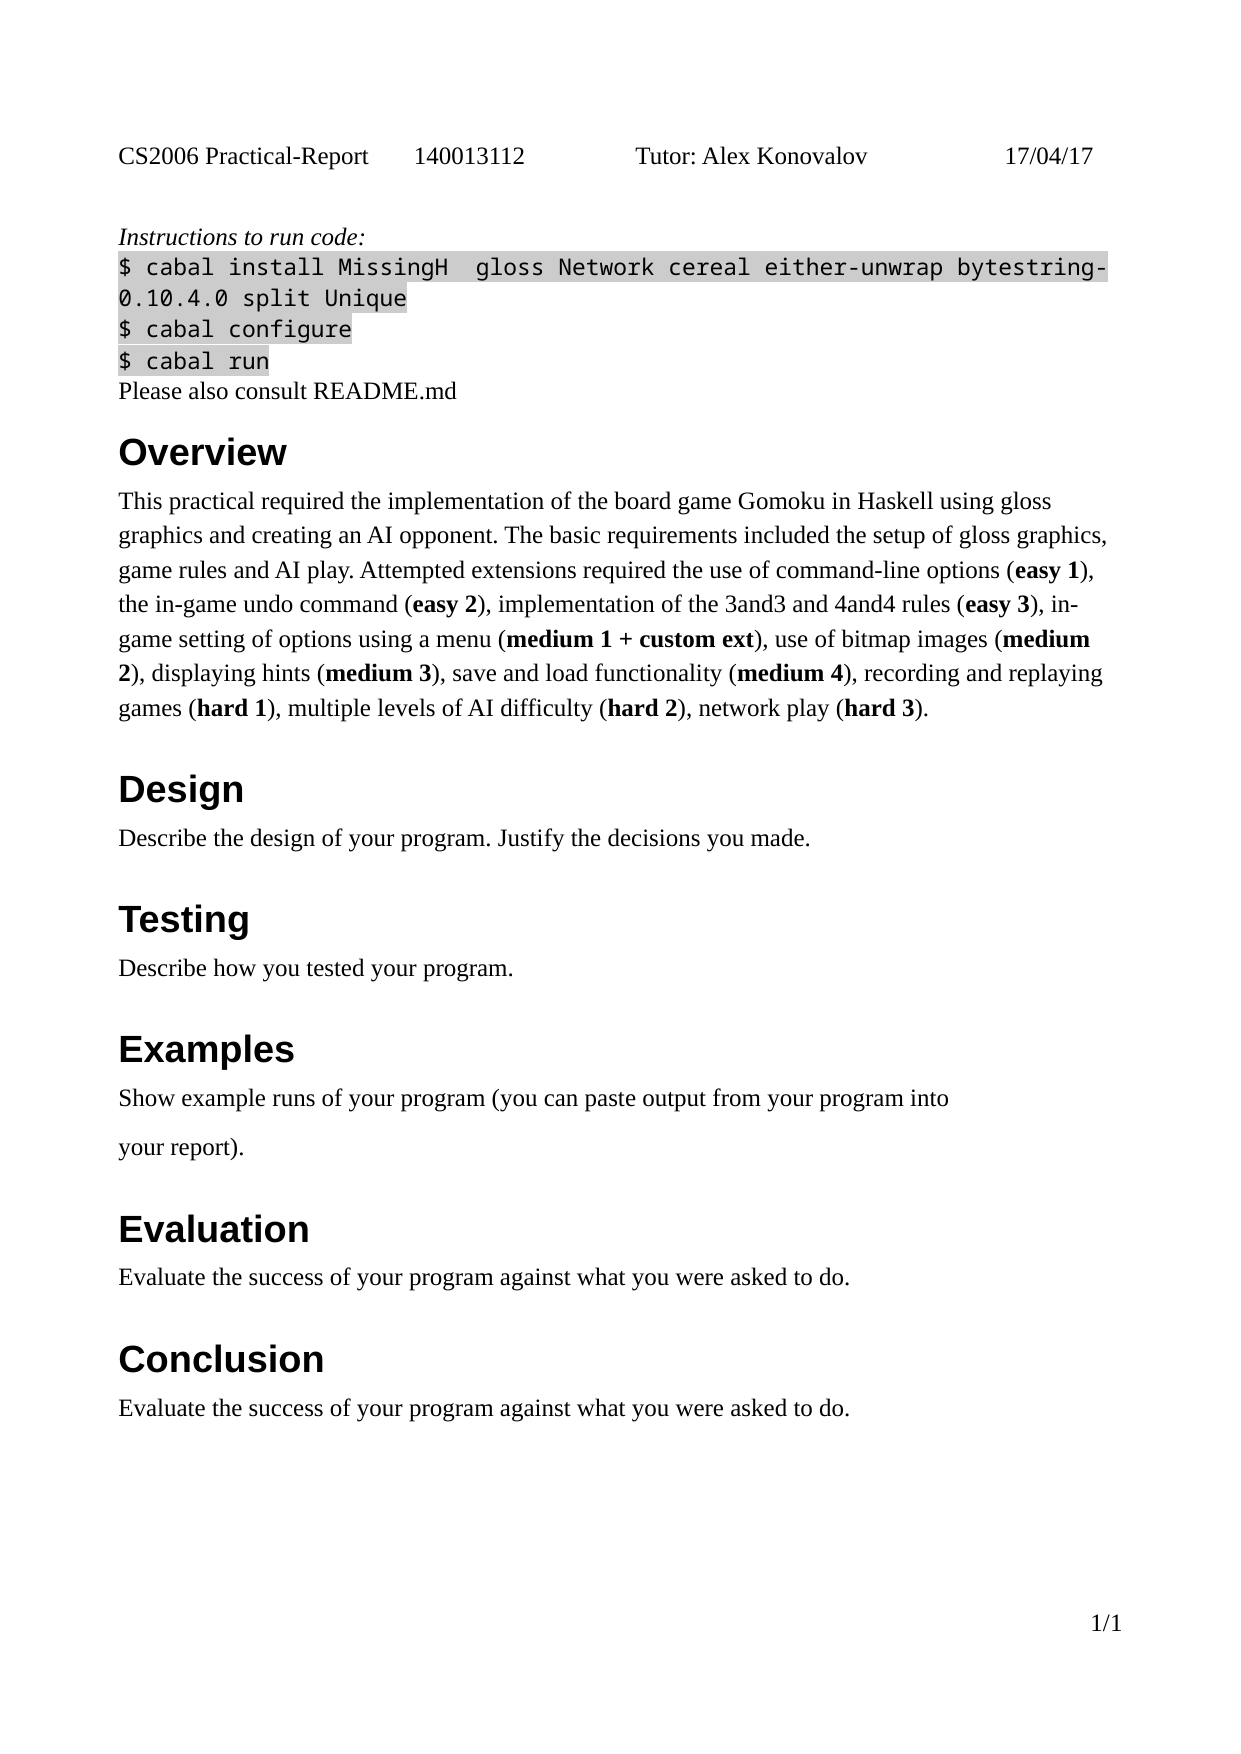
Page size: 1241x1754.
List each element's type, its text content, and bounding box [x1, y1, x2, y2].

text Evaluate the success of your program against what you were asked to do. [118, 1393, 1122, 1421]
text Describe how you tested your program. [118, 953, 1122, 982]
subtitle Testing [118, 897, 1122, 941]
text Evaluate the success of your program against what you were asked to do. [118, 1262, 1122, 1291]
text This practical required the implementation of the board game Gomoku in Haskell using gloss graphics and creating an AI opponent. The basic requirements included the setup of gloss graphics, game rules and AI play. Attempted extensions required the use of command-line options (easy 1), the in-game undo command (easy 2), implementation of the 3and3 and 4and4 rules (easy 3), in-game setting of options using a menu (medium 1 + custom ext), use of bitmap images (medium 2), displaying hints (medium 3), save and load functionality (medium 4), recording and replaying games (hard 1), multiple levels of AI difficulty (hard 2), network play (hard 3). [118, 486, 1122, 721]
text $ cabal install MissingH gloss Network cereal either-unwrap bytestring-0.10.4.0 split Unique [118, 251, 1122, 313]
text $ cabal run [118, 344, 1122, 376]
text Show example runs of your program (you can paste output from your program into [118, 1083, 1122, 1112]
subtitle Examples [118, 1027, 1122, 1071]
text your report). [118, 1132, 1122, 1161]
text Describe the design of your program. Justify the decisions you made. [118, 823, 1122, 852]
subtitle Design [118, 767, 1122, 810]
text Please also consult README.md [118, 376, 1122, 404]
subtitle Overview [118, 429, 1122, 473]
text $ cabal configure [118, 313, 1122, 344]
subtitle Conclusion [118, 1337, 1122, 1380]
text Instructions to run code: [118, 222, 1122, 251]
subtitle Evaluation [118, 1206, 1122, 1250]
